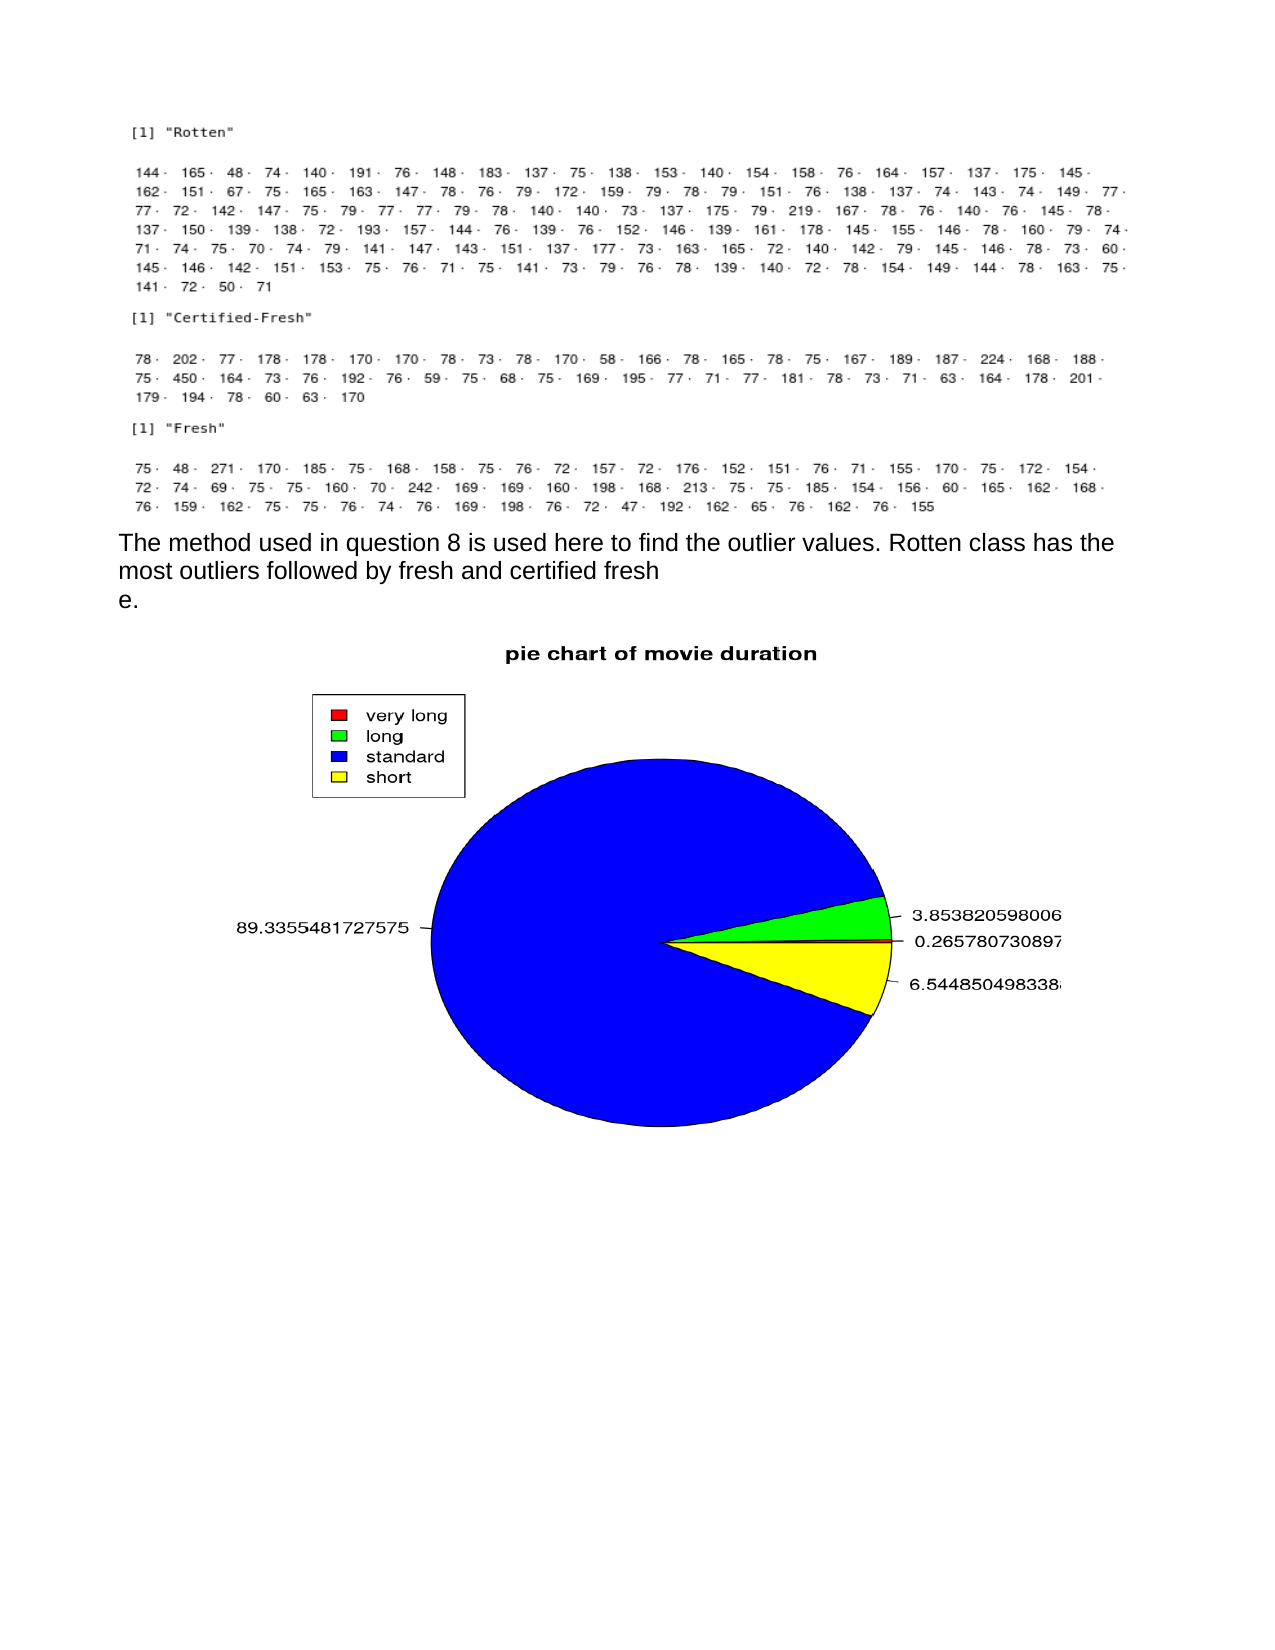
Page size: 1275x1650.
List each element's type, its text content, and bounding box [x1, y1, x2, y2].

picture [118, 118, 1157, 528]
picture [213, 613, 1062, 1291]
text The method used in question 8 is used here to find the outlier values. Rotten class has the most outliers followed by fresh and certified fresh [118, 528, 1157, 585]
text e. [118, 585, 1157, 614]
